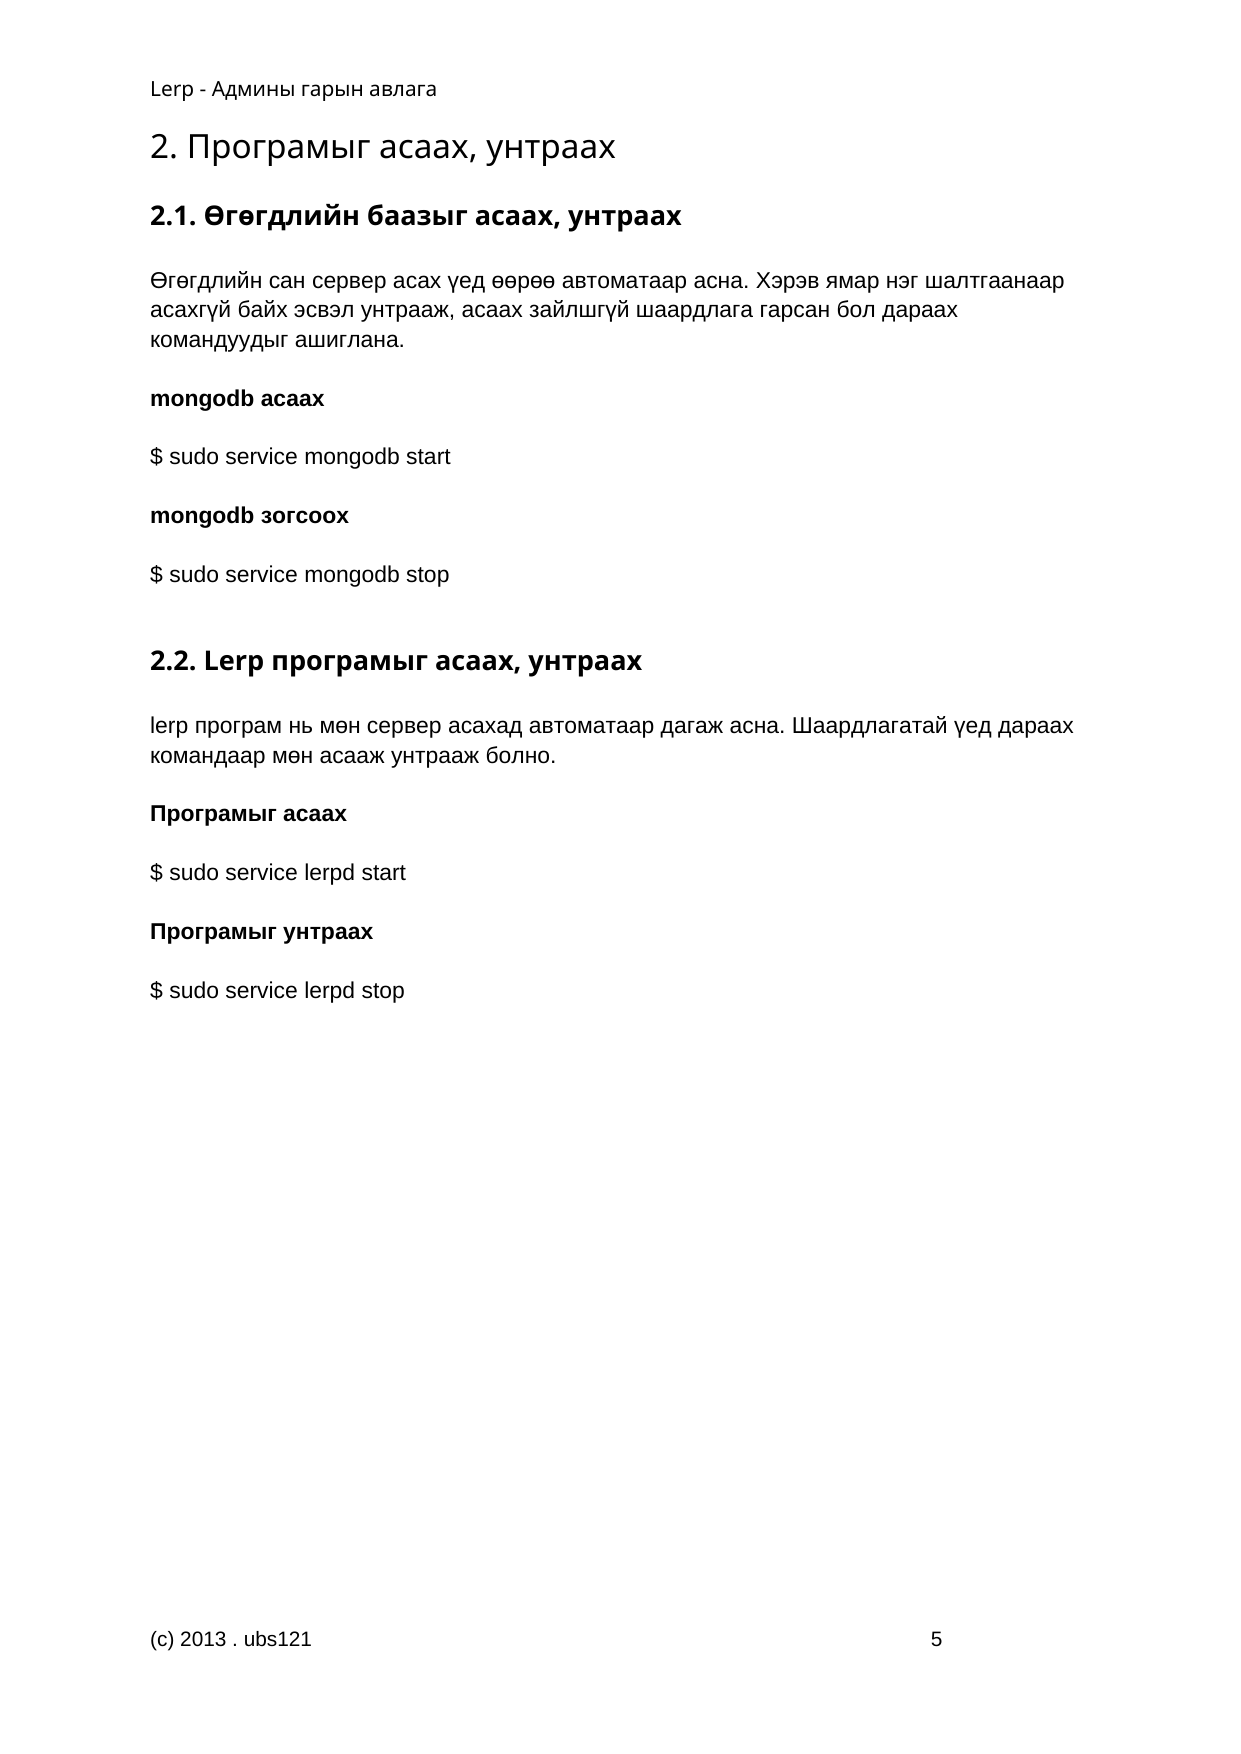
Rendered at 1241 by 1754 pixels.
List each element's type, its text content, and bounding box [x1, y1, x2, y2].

text $ sudo service mongodb start [150, 444, 1090, 470]
text lerp програм нь мөн сервер асахад автоматаар дагаж асна. Шаардлагатай үед дараах командаар мөн асааж унтрааж болно. [150, 713, 1090, 768]
text $ sudo service lerpd start [150, 860, 1090, 885]
subtitle 2.1. Өгөгдлийн баазыг асаах, унтраах [150, 196, 1090, 233]
subtitle 2. Програмыг асаах, унтраах [150, 123, 1090, 168]
text Програмыг асаах [150, 801, 1090, 827]
text mongodb асаах [150, 385, 1090, 411]
text $ sudo service mongodb stop [150, 562, 1090, 587]
text $ sudo service lerpd stop [150, 977, 1090, 1003]
text Өгөгдлийн сан сервер асах үед өөрөө автоматаар асна. Хэрэв ямар нэг шалтгаанаар асахгүй байх эсвэл унтрааж, асаах зайлшгүй шаардлага гарсан бол дараах командуудыг ашиглана. [150, 268, 1090, 352]
text mongodb зогсоох [150, 503, 1090, 528]
subtitle 2.2. Lerp програмыг асаах, унтраах [150, 641, 1090, 678]
text Програмыг унтраах [150, 918, 1090, 944]
